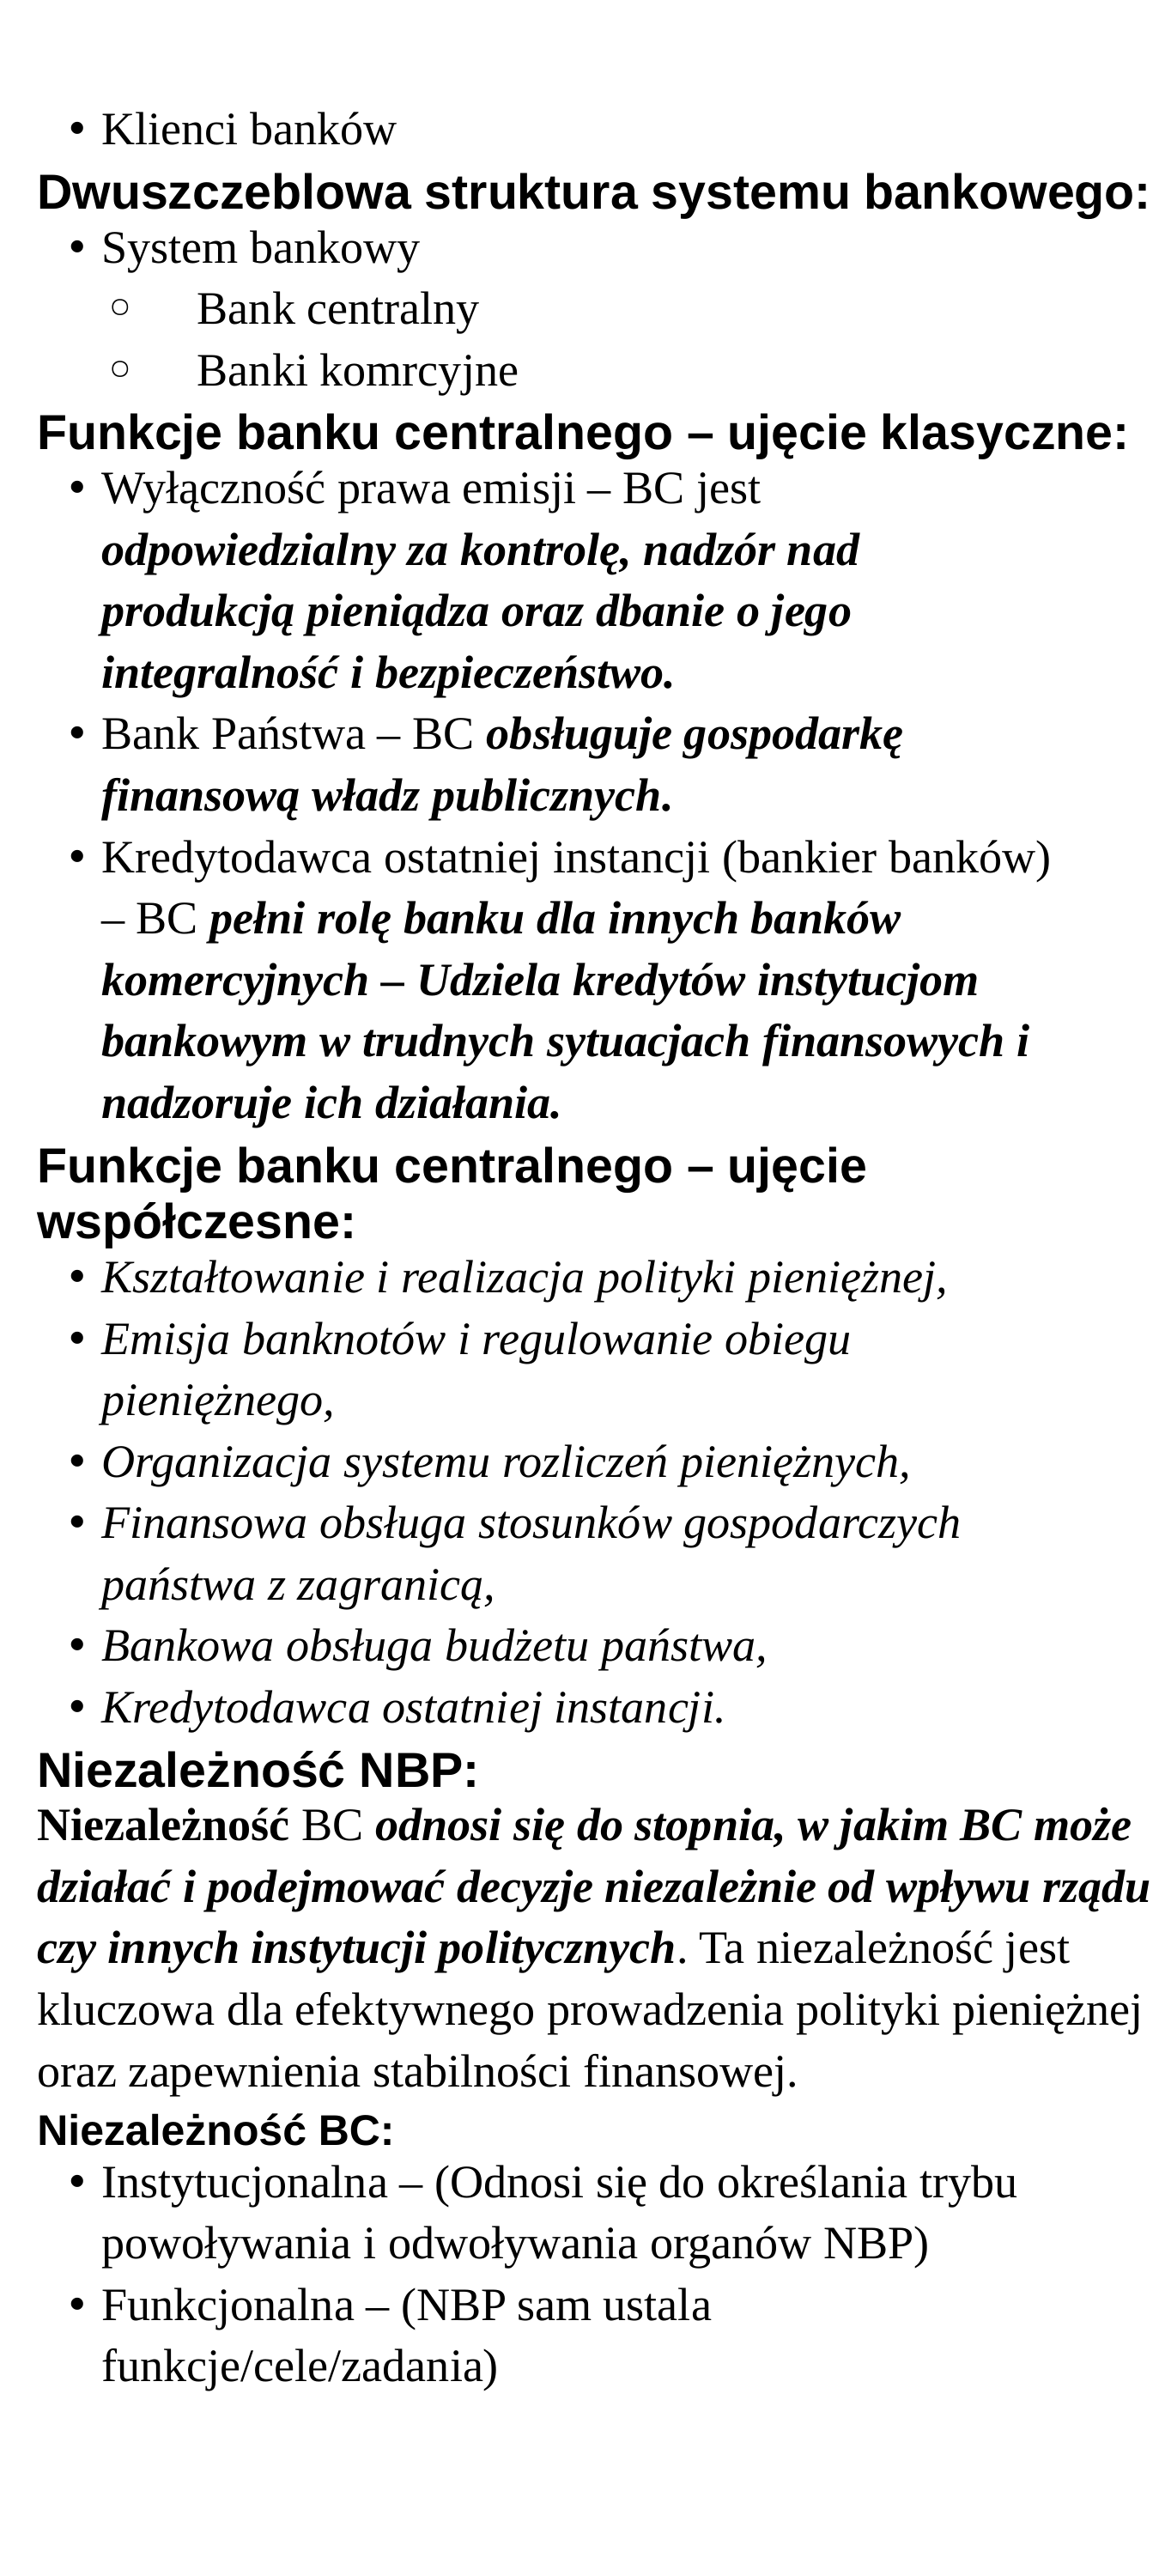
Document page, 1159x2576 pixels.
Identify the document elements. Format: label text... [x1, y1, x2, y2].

subtitle Niezależność BC: [37, 2105, 1122, 2154]
subtitle Organizacja systemu rozliczeń pieniężnych, [70, 1433, 1058, 1487]
subtitle Finansowa obsługa stosunków gospodarczych państwa z zagranicą, [70, 1495, 1058, 1610]
subtitle Niezależność NBP: [37, 1741, 1159, 1797]
list Funkcjonalna – (NBP sam ustala funkcje/cele/zadania) [70, 2277, 1058, 2392]
subtitle Dwuszczeblowa struktura systemu bankowego: [37, 163, 1159, 220]
subtitle Kształtowanie i realizacja polityki pieniężnej, [70, 1249, 1058, 1303]
subtitle Niezależność BC odnosi się do stopnia, w jakim BC może działać i podejmować decyzje niezależnie od wpływu rządu czy innych instytucji politycznych. Ta niezależność jest kluczowa dla efektywnego prowadzenia polityki pieniężnej oraz zapewnienia stabilności finansowej. [37, 1797, 1159, 2097]
subtitle Kredytodawca ostatniej instancji (bankier banków) – BC pełni rolę banku dla innych banków komercyjnych – Udziela kredytów instytucjom bankowym w trudnych sytuacjach finansowych i nadzoruje ich działania. [70, 829, 1058, 1128]
list Klienci banków [70, 101, 1058, 155]
subtitle Wyłączność prawa emisji – BC jest odpowiedzialny za kontrolę, nadzór nad produkcją pieniądza oraz dbanie o jego integralność i bezpieczeństwo. [70, 460, 1058, 698]
subtitle Emisja banknotów i regulowanie obiegu pieniężnego, [70, 1310, 1058, 1425]
list Instytucjonalna – (Odnosi się do określania trybu powoływania i odwoływania organów NBP) [70, 2154, 1058, 2269]
subtitle Kredytodawca ostatniej instancji. [70, 1680, 1058, 1733]
subtitle Bank Państwa – BC obsługuje gospodarkę finansową władz publicznych. [70, 706, 1058, 821]
list Banki komrcyjne [101, 343, 1058, 396]
list System bankowy [70, 220, 1058, 273]
subtitle Funkcje banku centralnego – ujęcie klasyczne: [37, 404, 1159, 460]
subtitle Bankowa obsługa budżetu państwa, [70, 1618, 1058, 1672]
subtitle Funkcje banku centralnego – ujęcie współczesne: [37, 1136, 1159, 1249]
list Bank centralny [101, 281, 1058, 334]
